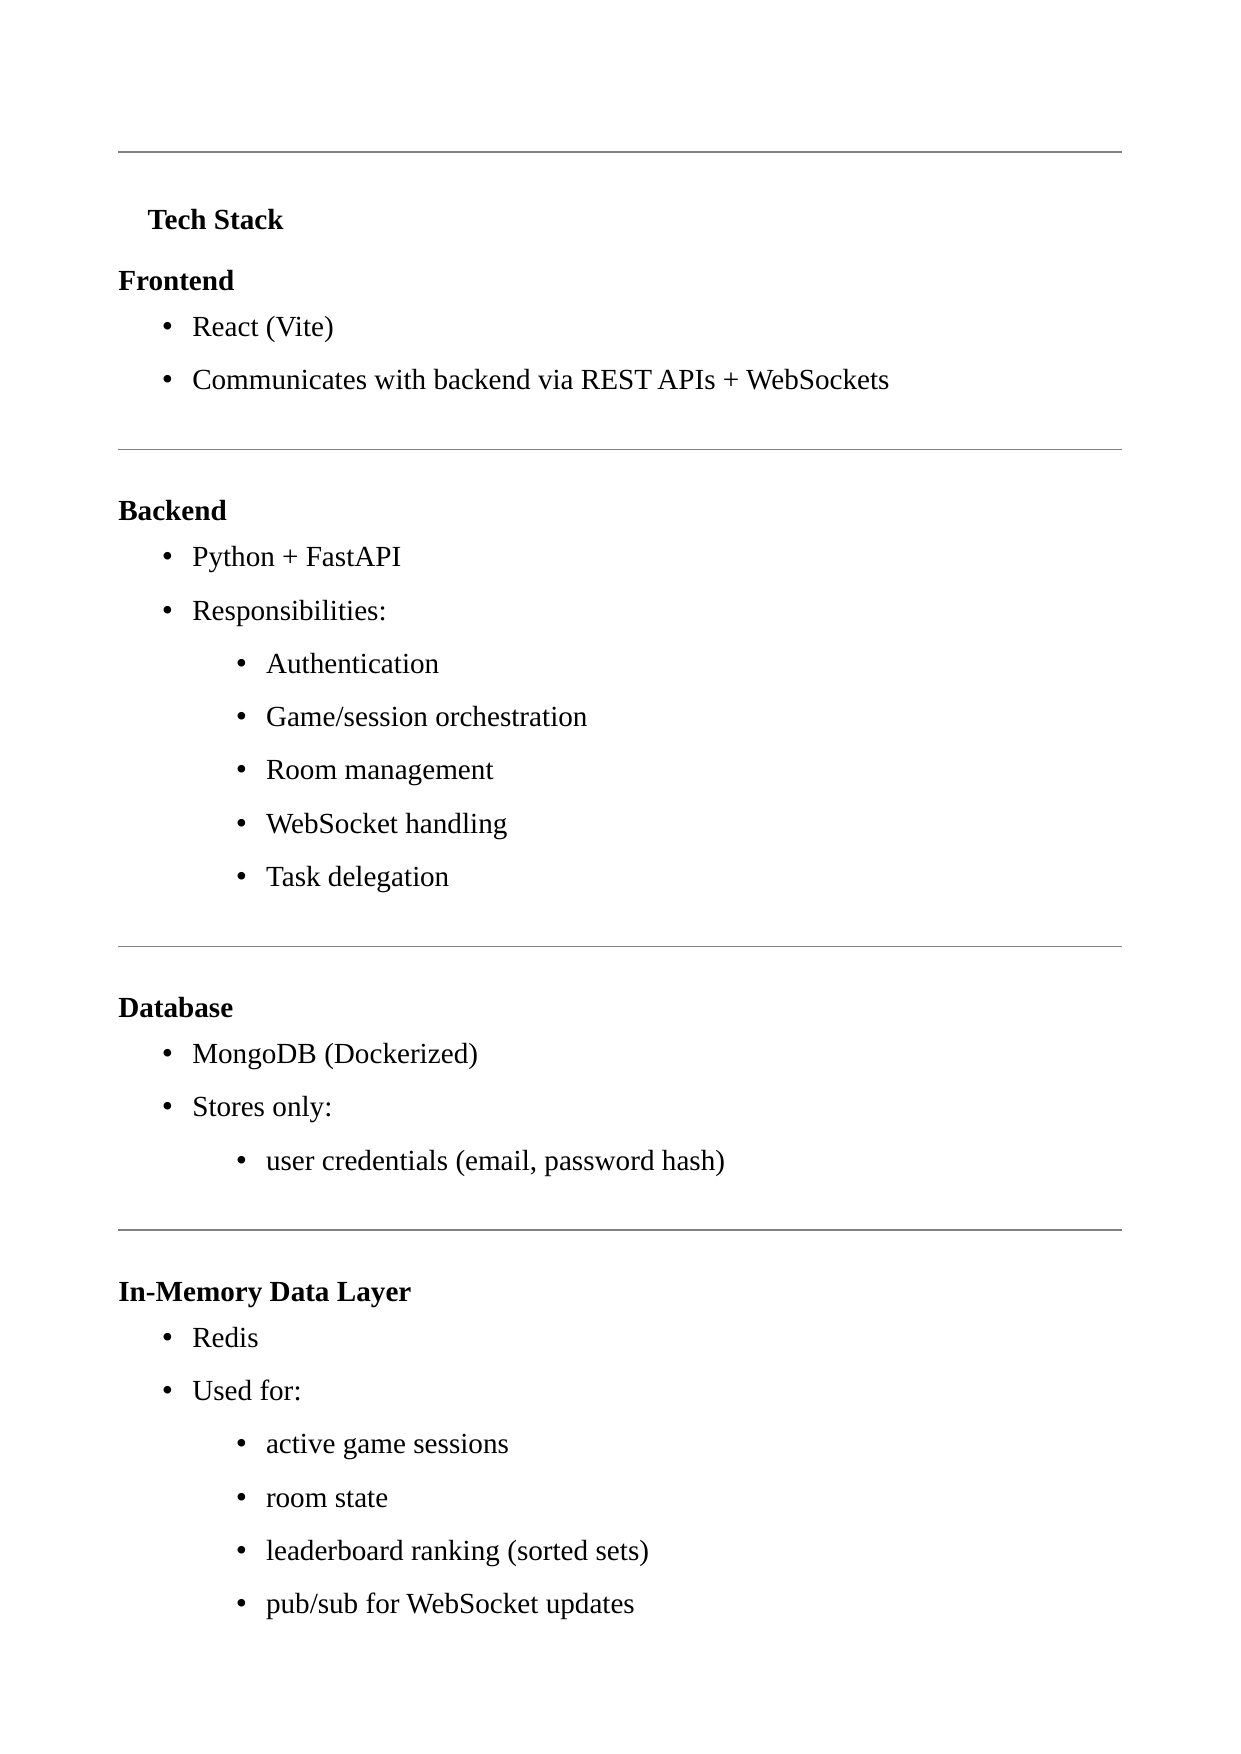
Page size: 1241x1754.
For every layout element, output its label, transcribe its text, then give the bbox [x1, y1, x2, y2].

list pub/sub for WebSocket updates [236, 1586, 1122, 1620]
subtitle In-Memory Data Layer [118, 1274, 1122, 1307]
list Python + FastAPI [162, 539, 1122, 573]
list MongoDB (Dockerized) [162, 1036, 1122, 1070]
list Used for: [162, 1373, 1122, 1407]
list Task delegation [236, 859, 1122, 893]
subtitle Database [118, 990, 1122, 1024]
list Authentication [236, 646, 1122, 680]
list user credentials (email, password hash) [236, 1143, 1122, 1176]
list React (Vite) [162, 309, 1122, 343]
list Communicates with backend via REST APIs + WebSockets [162, 362, 1122, 396]
list Responsibilities: [162, 593, 1122, 626]
list WebSocket handling [236, 806, 1122, 839]
list active game sessions [236, 1426, 1122, 1460]
subtitle Frontend [118, 263, 1122, 297]
list Stores only: [162, 1089, 1122, 1123]
list leaderboard ranking (sorted sets) [236, 1533, 1122, 1567]
list Game/session orchestration [236, 699, 1122, 733]
list Room management [236, 752, 1122, 786]
list Redis [162, 1320, 1122, 1354]
subtitle 🧱 Tech Stack [118, 202, 1122, 236]
list room state [236, 1480, 1122, 1513]
subtitle Backend [118, 493, 1122, 527]
